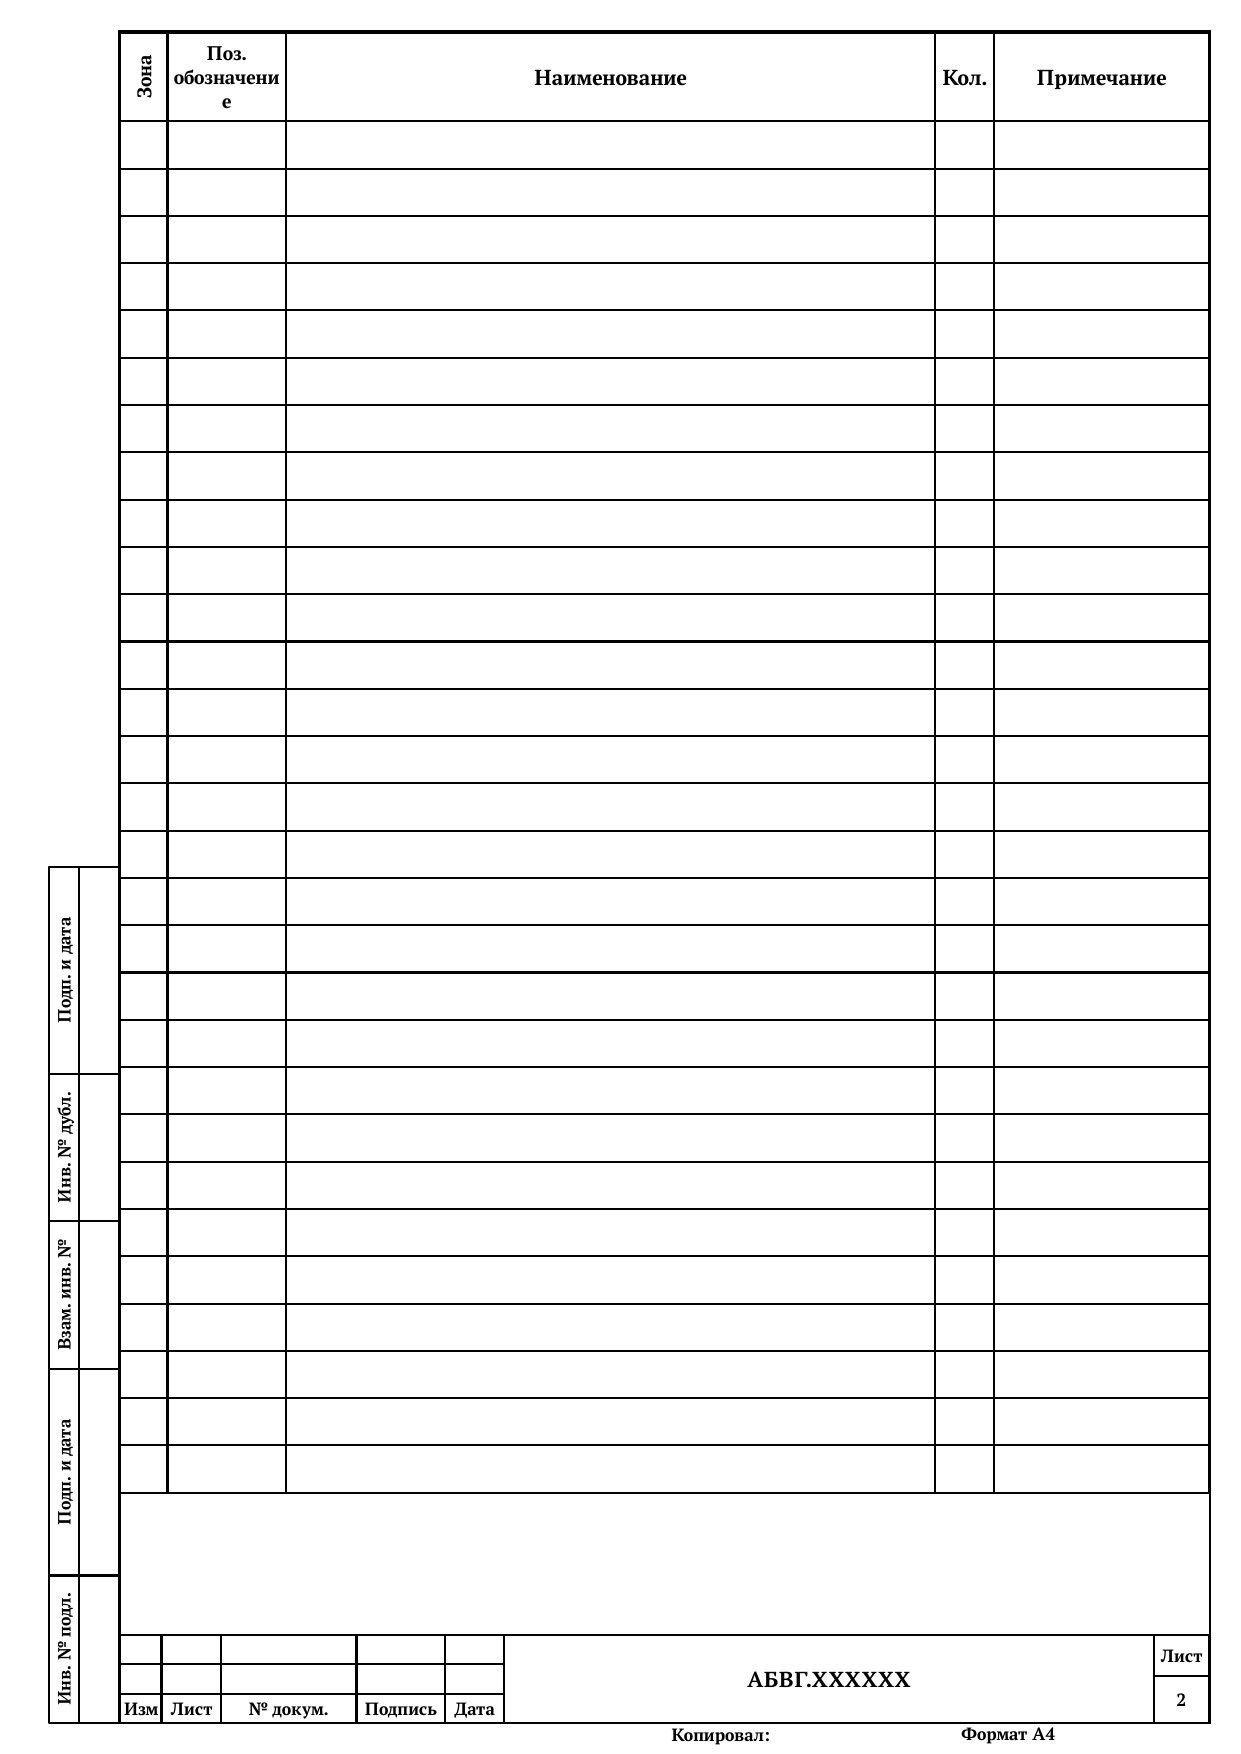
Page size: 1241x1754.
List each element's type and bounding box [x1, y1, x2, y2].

table_cell [995, 1021, 1208, 1066]
table_cell [936, 643, 993, 688]
table_cell [936, 784, 993, 829]
table_cell [287, 595, 934, 640]
table_cell [936, 453, 993, 498]
table_cell [121, 1021, 166, 1066]
table_cell [287, 1446, 934, 1492]
table_cell [121, 359, 166, 404]
table_cell [121, 832, 166, 877]
table_cell [936, 690, 993, 735]
table_cell [169, 690, 285, 735]
table_cell [121, 1352, 166, 1397]
table_cell [121, 643, 166, 688]
table_cell [169, 453, 285, 498]
table_cell [287, 1257, 934, 1302]
table_cell [287, 832, 934, 877]
table_cell [169, 406, 285, 451]
table_cell [287, 1021, 934, 1066]
table_cell [121, 1210, 166, 1255]
table_cell [287, 643, 934, 688]
table_cell [995, 1068, 1208, 1113]
table_cell [936, 737, 993, 782]
table_cell [936, 1163, 993, 1208]
table_cell [936, 548, 993, 593]
table_cell [995, 217, 1208, 262]
table_cell [995, 1163, 1208, 1208]
table_cell [287, 264, 934, 309]
table_cell [169, 1399, 285, 1444]
table_cell [287, 926, 934, 971]
table_cell [936, 1399, 993, 1444]
table_cell [995, 832, 1208, 877]
table_cell [287, 1399, 934, 1444]
table_cell [936, 1305, 993, 1350]
table_cell [121, 974, 166, 1019]
table_cell [121, 879, 166, 924]
table_cell [995, 1399, 1208, 1444]
table_cell [121, 690, 166, 735]
table_cell [121, 217, 166, 262]
table_cell [995, 1352, 1208, 1397]
table_cell [287, 501, 934, 546]
table_cell [121, 1163, 166, 1208]
table_cell [287, 453, 934, 498]
table_cell [287, 217, 934, 262]
table_cell [936, 359, 993, 404]
table_cell [121, 926, 166, 971]
table_cell [287, 170, 934, 215]
table_cell [169, 1210, 285, 1255]
table_cell [121, 548, 166, 593]
table_cell [169, 784, 285, 829]
table_cell [995, 1115, 1208, 1161]
table_cell [995, 406, 1208, 451]
table_cell [121, 1068, 166, 1113]
table_cell [936, 1446, 993, 1492]
table_cell [121, 1446, 166, 1492]
table_cell [995, 784, 1208, 829]
table_cell [169, 737, 285, 782]
table_cell [169, 643, 285, 688]
table_cell [169, 1068, 285, 1113]
table_cell [995, 170, 1208, 215]
table_cell [936, 1210, 993, 1255]
table_cell [287, 1210, 934, 1255]
table_cell [121, 170, 166, 215]
table_cell [121, 311, 166, 357]
table_cell [287, 1305, 934, 1350]
table_cell [287, 1115, 934, 1161]
table_cell [995, 595, 1208, 640]
table_cell [936, 1021, 993, 1066]
table_cell [287, 974, 934, 1019]
table_cell [936, 501, 993, 546]
table_cell [936, 170, 993, 215]
table_cell [169, 311, 285, 357]
table_cell [936, 1115, 993, 1161]
table_cell [169, 974, 285, 1019]
table_cell [995, 879, 1208, 924]
table_cell [995, 690, 1208, 735]
table_cell [995, 926, 1208, 971]
table_cell [169, 359, 285, 404]
table_cell [995, 548, 1208, 593]
table_cell [995, 737, 1208, 782]
table_cell [936, 832, 993, 877]
table_cell [995, 264, 1208, 309]
table_cell [936, 974, 993, 1019]
table_cell [169, 926, 285, 971]
table_cell [121, 453, 166, 498]
table_cell [995, 453, 1208, 498]
table_cell [287, 311, 934, 357]
table_cell [169, 170, 285, 215]
table_cell [936, 122, 993, 167]
table_cell [936, 264, 993, 309]
table_cell [169, 264, 285, 309]
table_cell [121, 1115, 166, 1161]
table_cell [936, 1352, 993, 1397]
table_cell [169, 1305, 285, 1350]
table_cell [287, 784, 934, 829]
table_cell [936, 311, 993, 357]
table_cell [169, 1115, 285, 1161]
table_cell [287, 1352, 934, 1397]
table_cell [287, 1163, 934, 1208]
table_cell [169, 879, 285, 924]
table_cell [995, 1446, 1208, 1492]
table_cell [169, 1352, 285, 1397]
table_cell [121, 737, 166, 782]
table_cell [995, 501, 1208, 546]
table_cell [121, 501, 166, 546]
table_cell [936, 879, 993, 924]
table_cell [169, 1163, 285, 1208]
table_cell [121, 1305, 166, 1350]
table_cell [169, 217, 285, 262]
table_cell [287, 737, 934, 782]
table_cell [121, 1399, 166, 1444]
table_cell [995, 1210, 1208, 1255]
table_cell [936, 595, 993, 640]
table_cell [169, 1257, 285, 1302]
table_cell [121, 264, 166, 309]
table_cell [121, 784, 166, 829]
table_cell [936, 1257, 993, 1302]
table_cell [169, 122, 285, 167]
table_cell [169, 1021, 285, 1066]
table_cell [287, 1068, 934, 1113]
table_cell [169, 595, 285, 640]
table_cell [995, 643, 1208, 688]
table_cell [936, 406, 993, 451]
table_cell [936, 926, 993, 971]
table_cell [121, 1257, 166, 1302]
table_cell [995, 311, 1208, 357]
table_cell [287, 359, 934, 404]
table_cell [287, 548, 934, 593]
table_cell [936, 217, 993, 262]
table_cell [287, 879, 934, 924]
table_cell [995, 974, 1208, 1019]
table_cell [287, 406, 934, 451]
table_cell [287, 690, 934, 735]
table_cell [121, 406, 166, 451]
table_cell [169, 832, 285, 877]
table_cell [995, 1305, 1208, 1350]
table_cell [169, 1446, 285, 1492]
table_cell [287, 122, 934, 167]
table_cell [121, 595, 166, 640]
table_cell [995, 122, 1208, 167]
table_cell [169, 501, 285, 546]
table_cell [995, 359, 1208, 404]
table_cell [936, 1068, 993, 1113]
table_cell [169, 548, 285, 593]
table_cell [995, 1257, 1208, 1302]
table_cell [121, 122, 166, 167]
